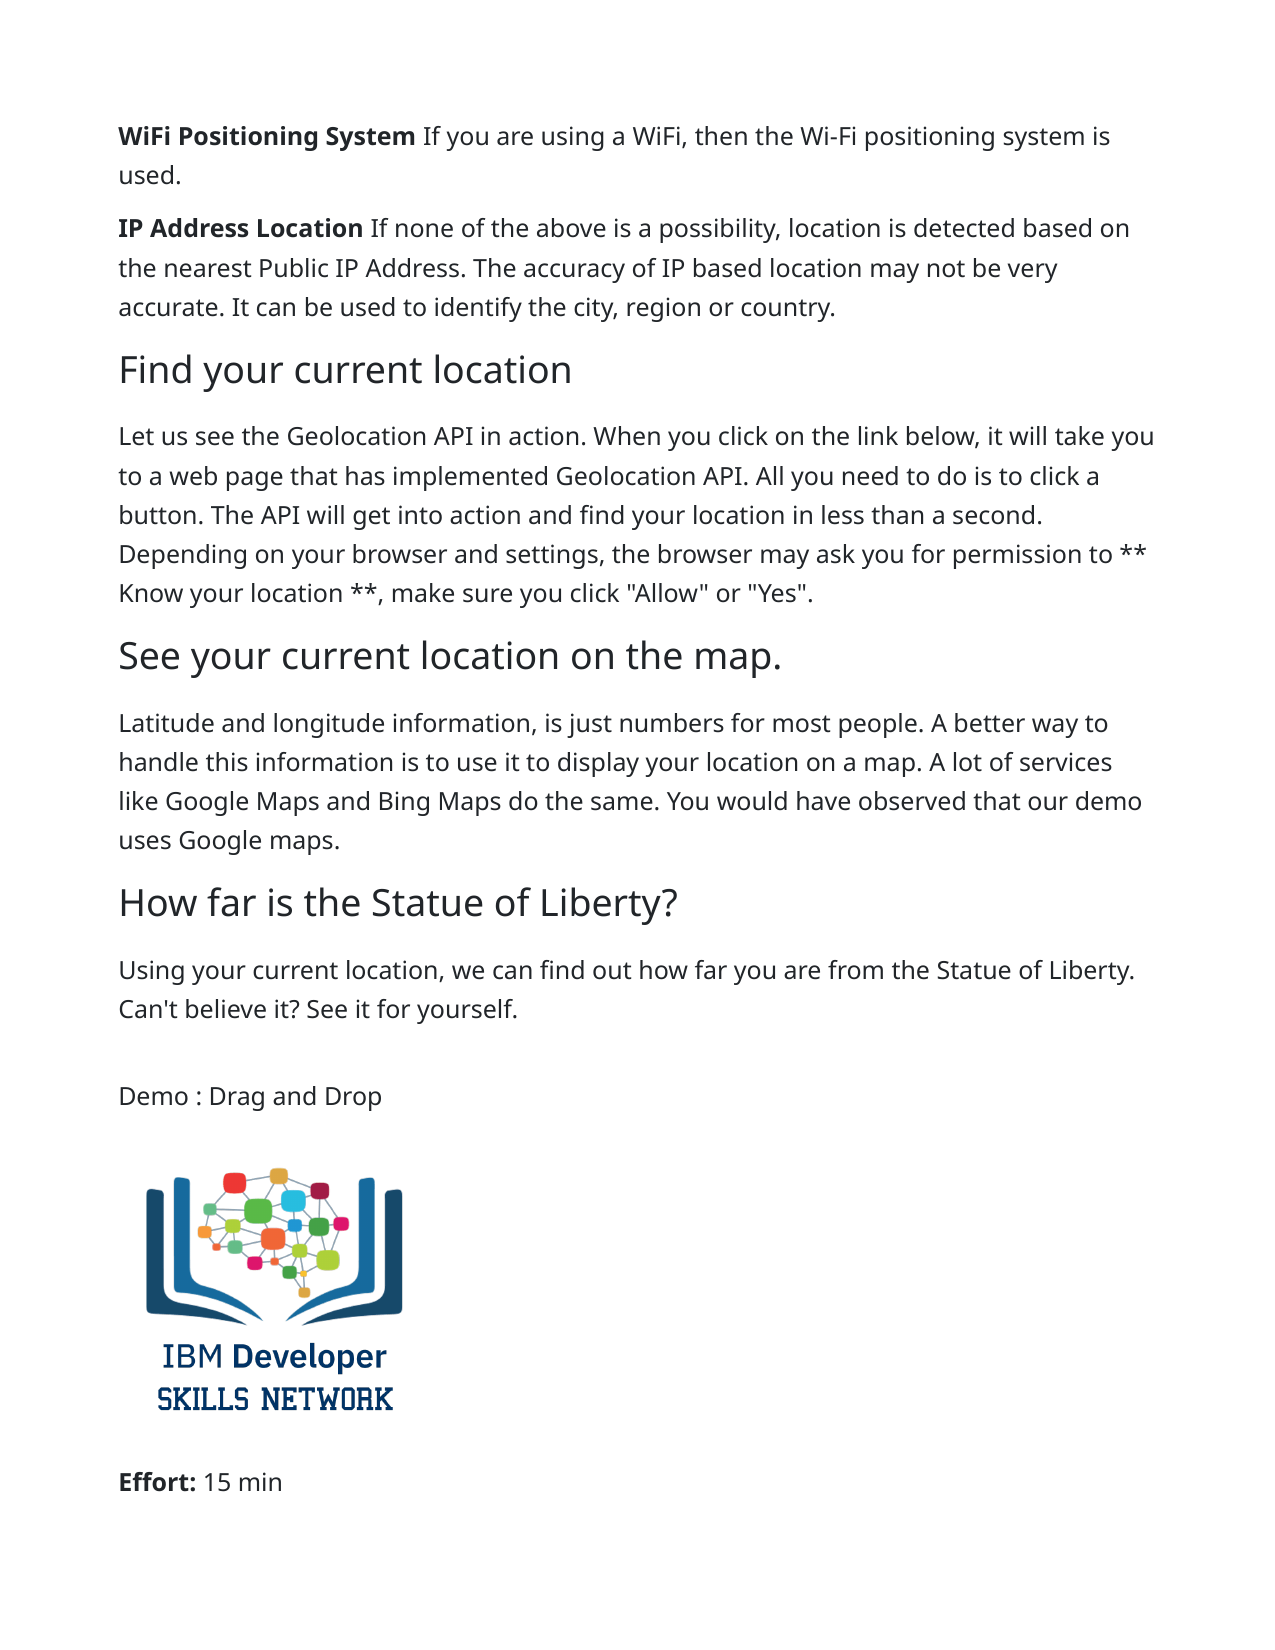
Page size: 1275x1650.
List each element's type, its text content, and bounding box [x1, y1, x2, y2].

text Using your current location, we can find out how far you are from the Statue of Liberty. Can't believe it? See it for yourself. [118, 952, 1157, 1026]
subtitle How far is the Statue of Liberty? [118, 876, 1157, 927]
text WiFi Positioning System If you are using a WiFi, then the Wi-Fi positioning system is used. [118, 118, 1157, 191]
text Demo : Drag and Drop [118, 1045, 1157, 1113]
text Latitude and longitude information, is just numbers for most people. A better way to handle this information is to use it to display your location on a map. A lot of services like Google Maps and Bing Maps do the same. You would have observed that our demo uses Google maps. [118, 705, 1157, 857]
subtitle See your current location on the map. [118, 629, 1157, 680]
text Let us see the Geolocation API in action. When you click on the link below, it will take you to a web page that has implemented Geolocation API. All you need to do is to click a button. The API will get into action and find your location in less than a second. Depending on your browser and settings, the browser may ask you for permission to ** Know your location **, make sure you click "Allow" or "Yes". [118, 419, 1157, 610]
subtitle Find your current location [118, 343, 1157, 394]
text IP Address Location If none of the above is a possibility, location is detected based on the nearest Public IP Address. The accuracy of IP based location may not be very accurate. It can be used to identify the city, region or country. [118, 211, 1157, 323]
picture [118, 1132, 431, 1446]
text Effort: 15 min [118, 1464, 1157, 1498]
